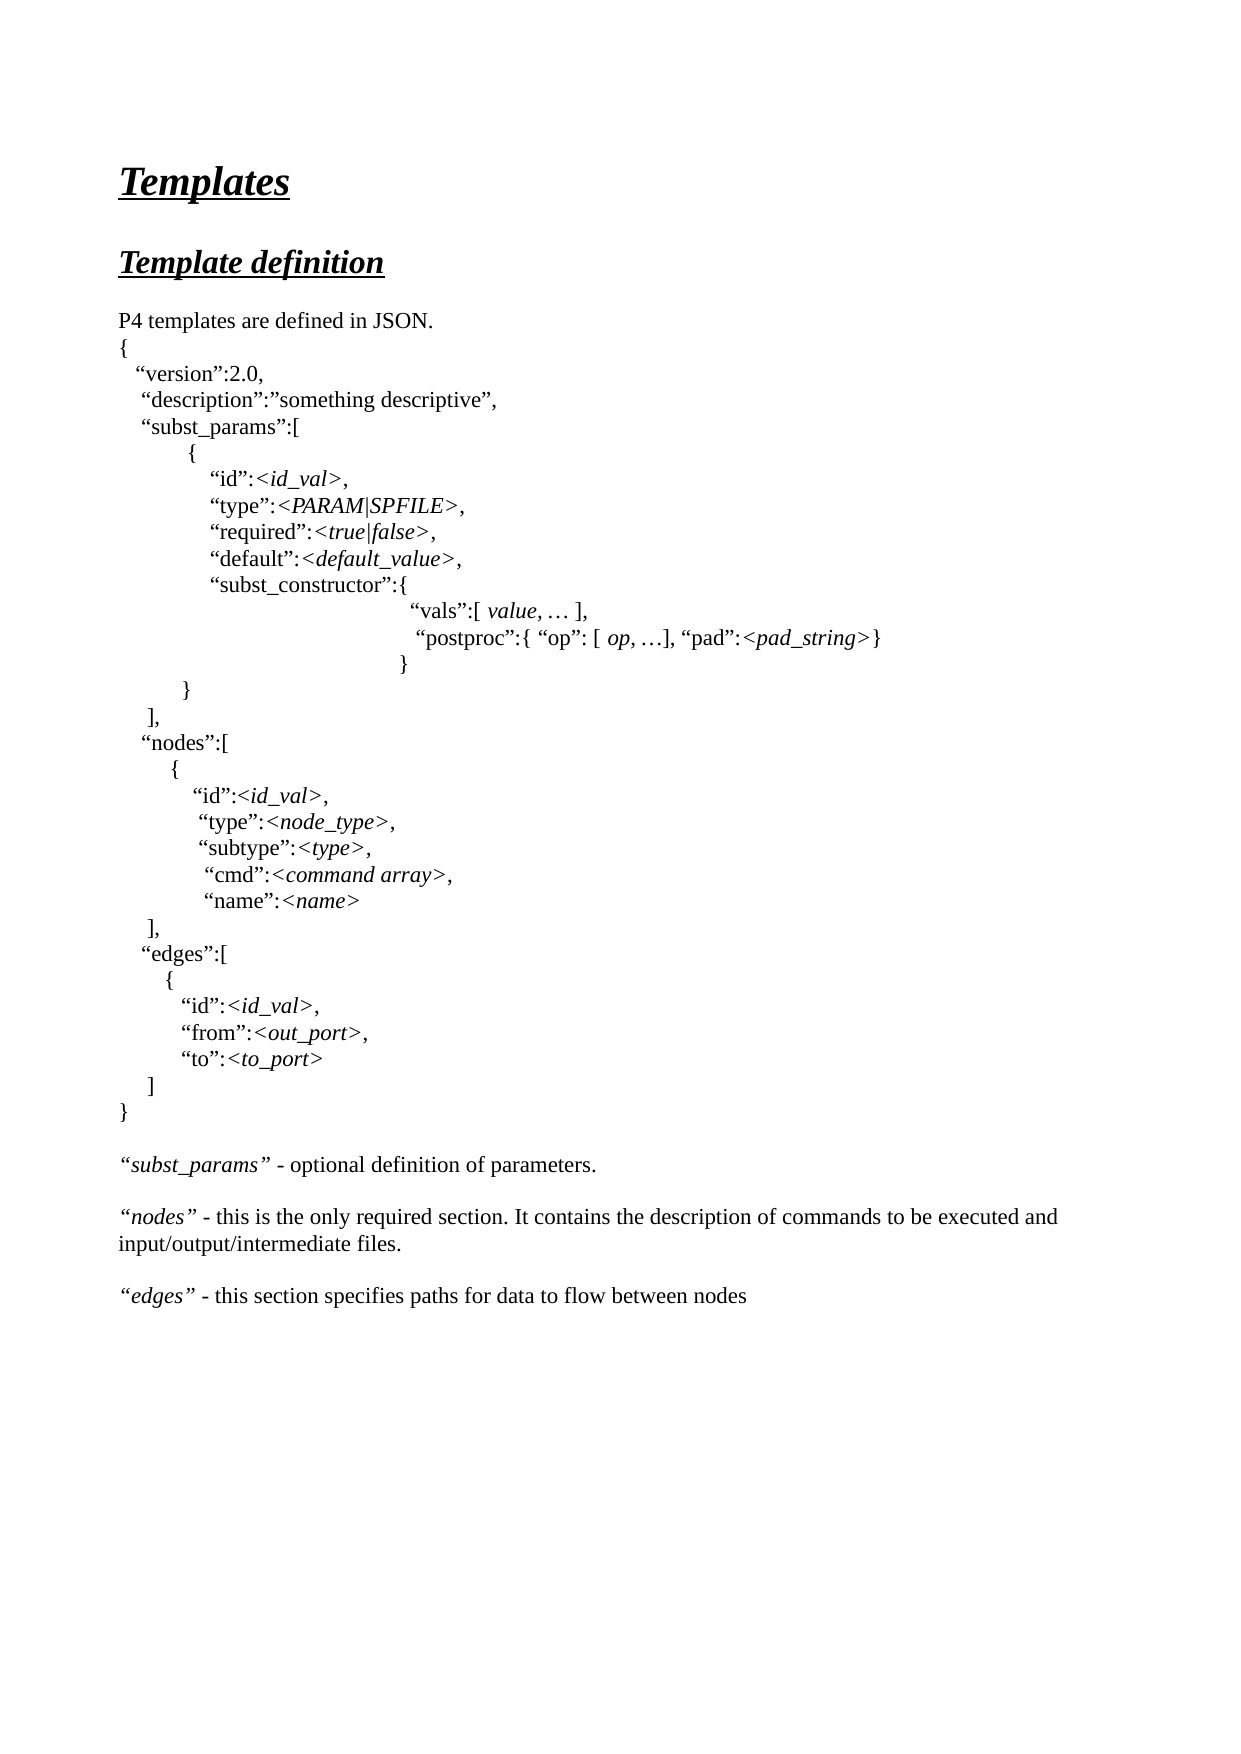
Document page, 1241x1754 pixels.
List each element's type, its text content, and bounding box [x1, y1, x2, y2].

text “version”:2.0, [118, 360, 1122, 386]
text “nodes”:[ [118, 729, 1122, 755]
text } [118, 650, 1122, 676]
text { [118, 966, 1122, 993]
text Templates [118, 156, 1122, 204]
text ], [118, 703, 1122, 729]
text Template definition [118, 243, 1122, 281]
text “postproc”:{ “op”: [ op, …], “pad”:<pad_string>} [118, 624, 1122, 650]
text } [118, 676, 1122, 703]
text “description”:”something descriptive”, [118, 386, 1122, 413]
text “subst_params” - optional definition of parameters. [118, 1151, 1122, 1177]
text “default”:<default_value>, [118, 544, 1122, 571]
text { [118, 755, 1122, 782]
text “edges”:[ [118, 940, 1122, 966]
text “required”:<true|false>, [118, 518, 1122, 544]
text “subst_params”:[ [118, 413, 1122, 439]
text “from”:<out_port>, [118, 1019, 1122, 1045]
text “id”:<id_val>, [118, 466, 1122, 492]
text ], [118, 913, 1122, 940]
text “to”:<to_port> [118, 1045, 1122, 1072]
text } [118, 1098, 1122, 1124]
text “id”:<id_val>, [118, 993, 1122, 1019]
text “nodes” - this is the only required section. It contains the description of commands to be executed and input/output/intermediate files. [118, 1203, 1122, 1256]
text “type”:<node_type>, [118, 808, 1122, 834]
text { [118, 334, 1122, 360]
text “vals”:[ value, … ], [118, 597, 1122, 624]
text P4 templates are defined in JSON. [118, 307, 1122, 334]
text { [118, 439, 1122, 466]
text “edges” - this section specifies paths for data to flow between nodes [118, 1282, 1122, 1309]
text “name”:<name> [118, 887, 1122, 913]
text “subst_constructor”:{ [118, 571, 1122, 597]
text “cmd”:<command array>, [118, 861, 1122, 887]
text “id”:<id_val>, [118, 782, 1122, 808]
text ] [118, 1072, 1122, 1098]
text “subtype”:<type>, [118, 834, 1122, 861]
text “type”:<PARAM|SPFILE>, [118, 492, 1122, 518]
